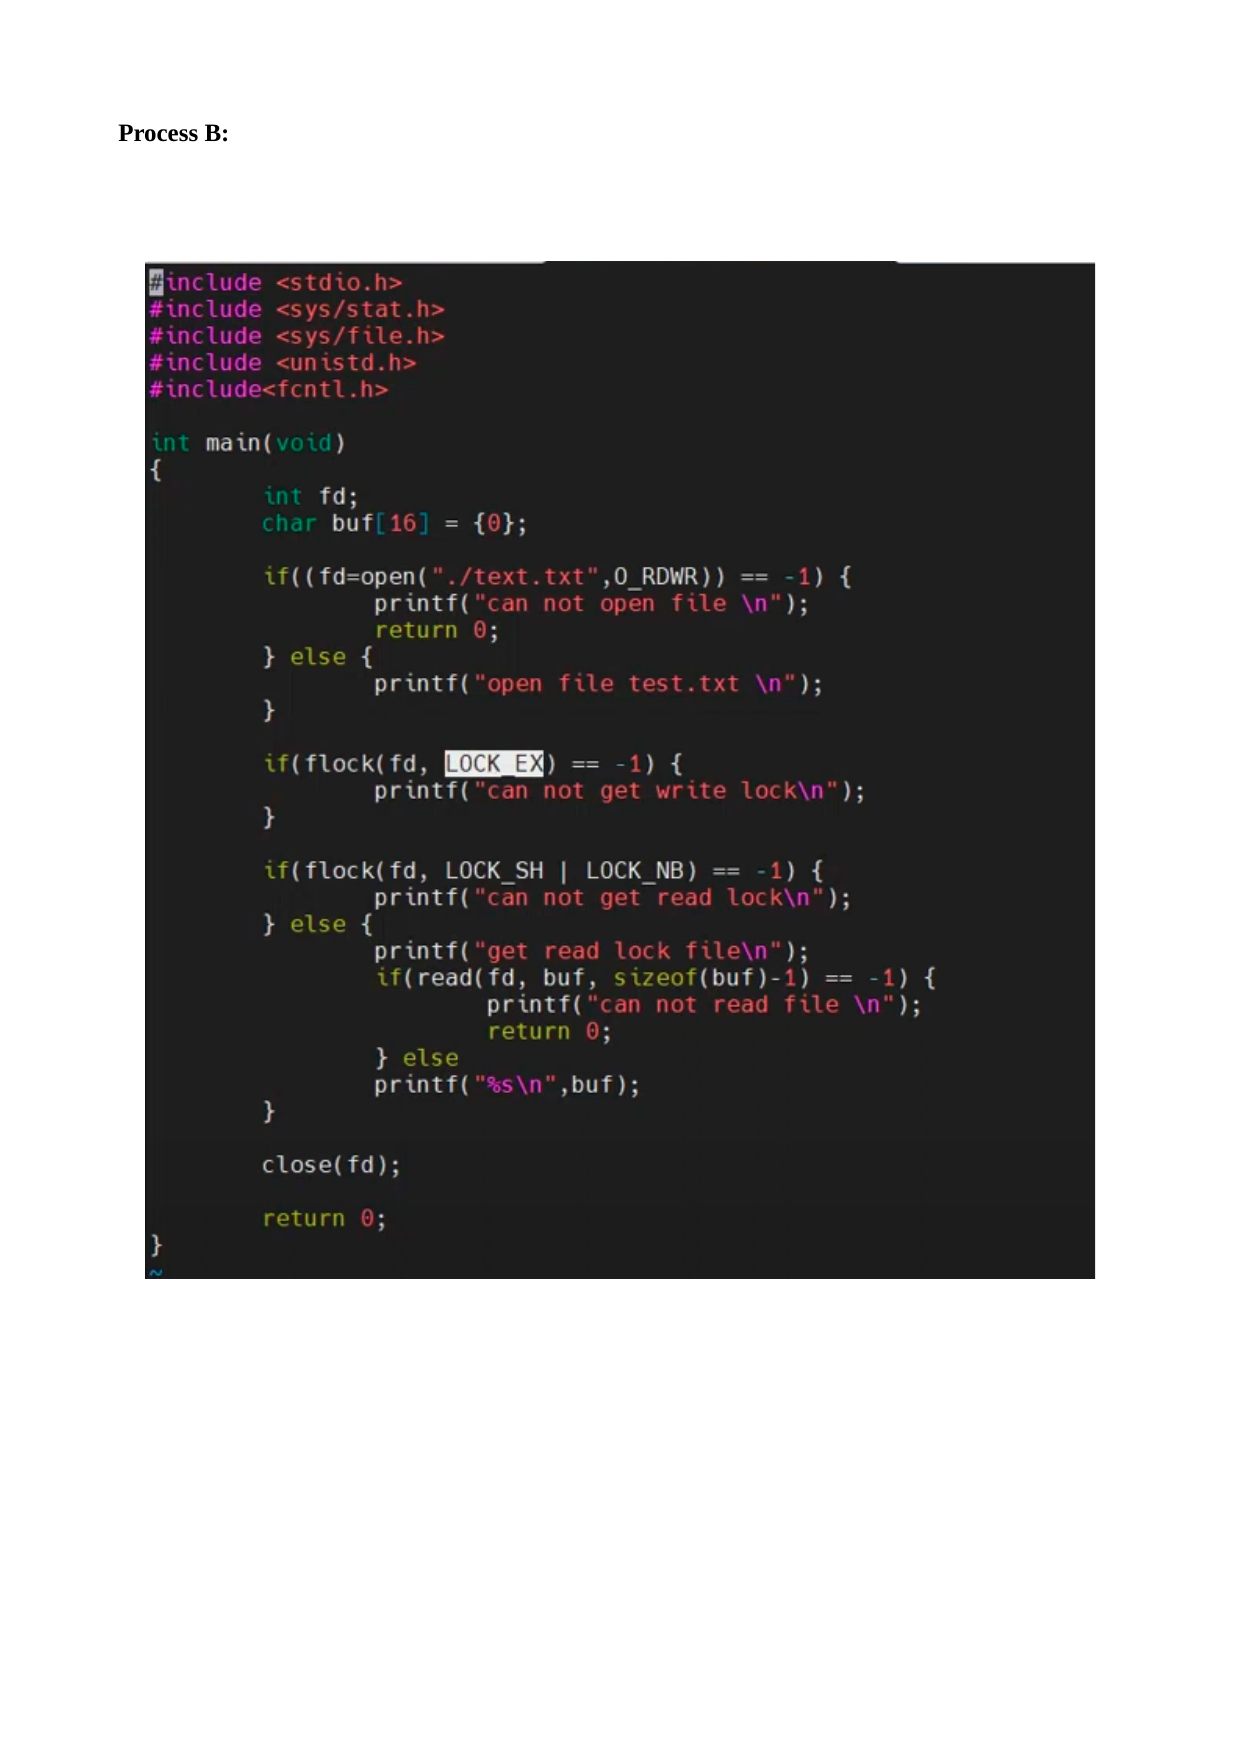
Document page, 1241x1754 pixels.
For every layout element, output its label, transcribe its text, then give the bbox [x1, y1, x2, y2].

text Process B: [118, 118, 1122, 147]
picture [145, 261, 1096, 1279]
